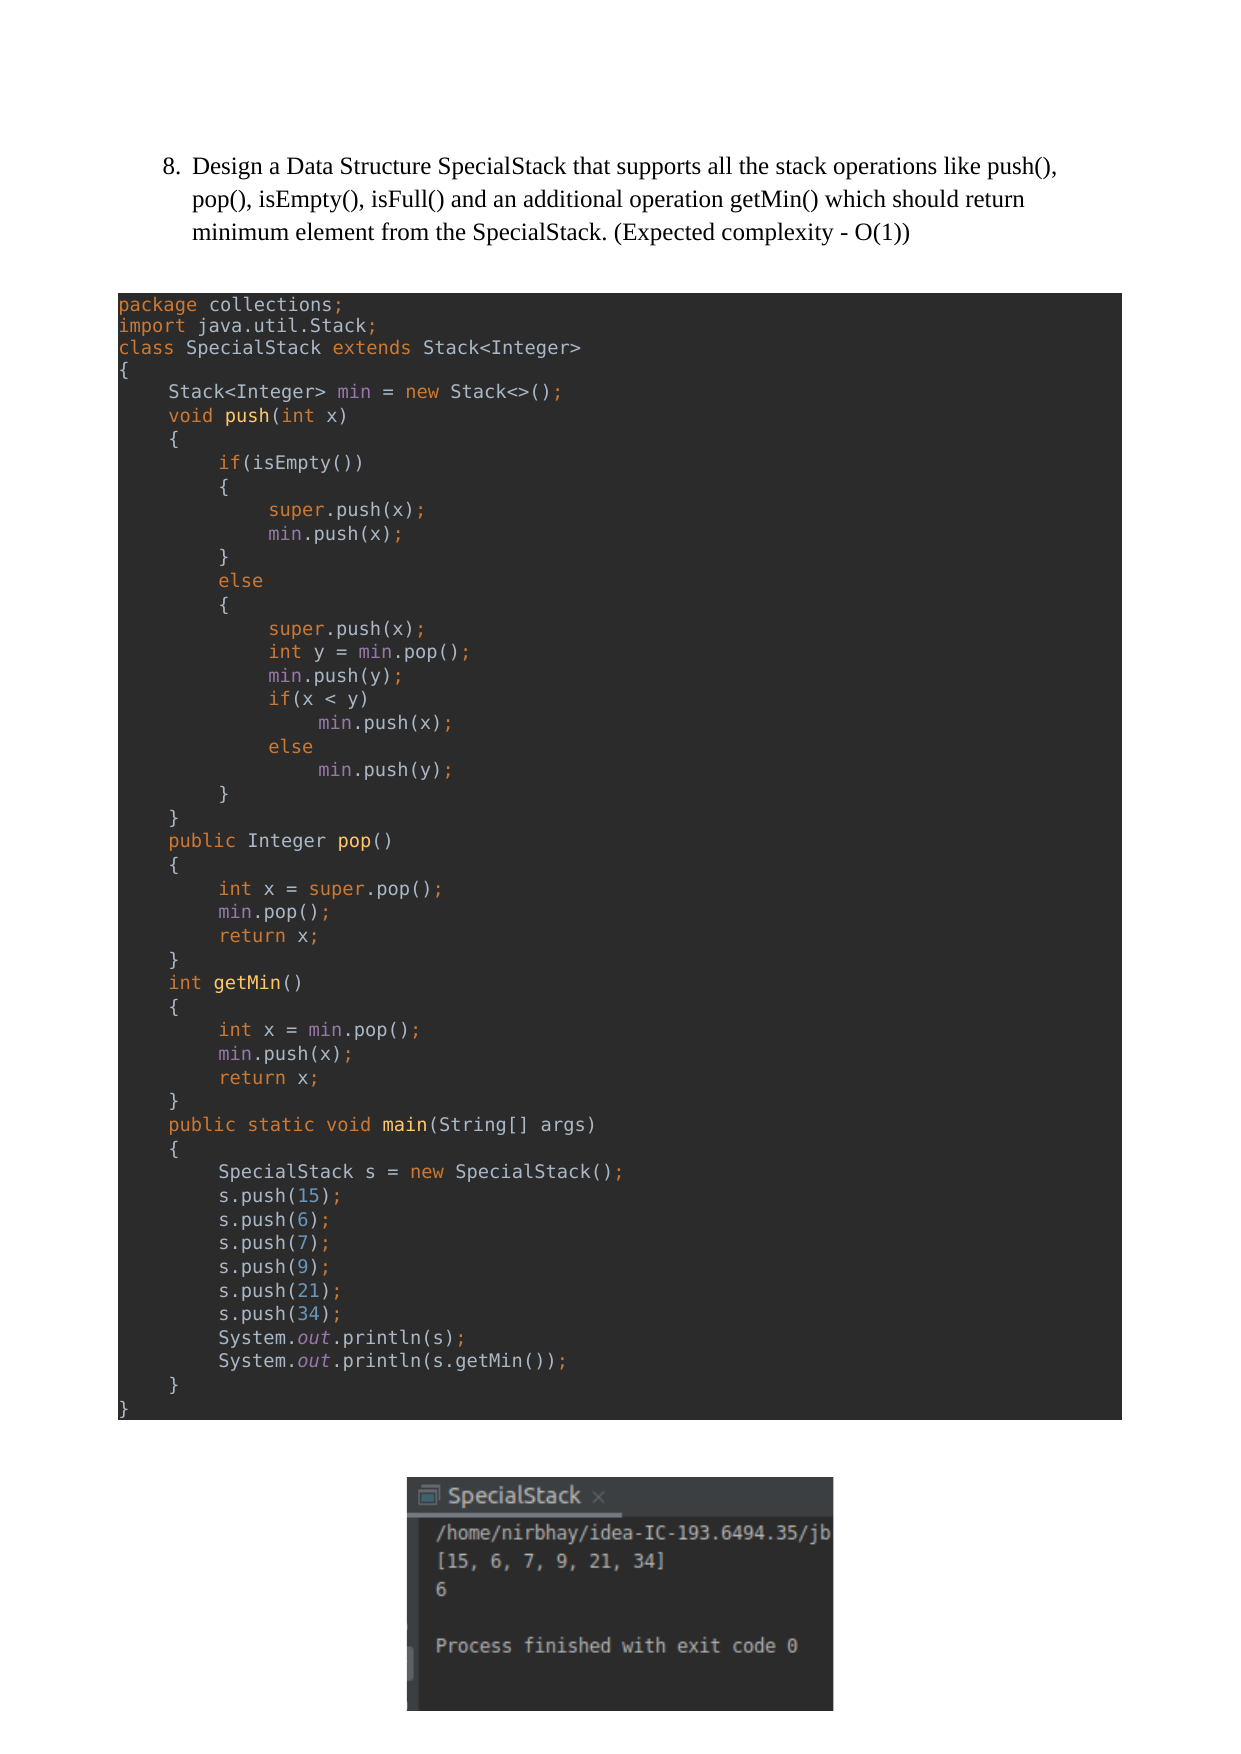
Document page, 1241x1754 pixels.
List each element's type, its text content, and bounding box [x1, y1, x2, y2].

text } [118, 1398, 1122, 1420]
text else [118, 570, 1122, 594]
text s.push(7); [118, 1232, 1122, 1256]
text if(x < y) [118, 688, 1122, 712]
text s.push(15); [118, 1185, 1122, 1209]
text return x; [118, 1067, 1122, 1090]
text { [118, 428, 1122, 452]
text System.out.println(s); [118, 1327, 1122, 1351]
text if(isEmpty()) [118, 452, 1122, 476]
text } [118, 783, 1122, 807]
text } [118, 1090, 1122, 1114]
text return x; [118, 925, 1122, 948]
text min.push(x); [118, 712, 1122, 736]
text super.push(x); [118, 617, 1122, 641]
text { [118, 854, 1122, 878]
text min.push(x); [118, 1043, 1122, 1067]
text int getMin() [118, 972, 1122, 996]
text else [118, 736, 1122, 759]
text min.pop(); [118, 901, 1122, 925]
text public Integer pop() [118, 830, 1122, 854]
text int y = min.pop(); [118, 641, 1122, 665]
text Stack<Integer> min = new Stack<>(); [118, 381, 1122, 405]
text void push(int x) [118, 405, 1122, 428]
text int x = super.pop(); [118, 878, 1122, 901]
text class SpecialStack extends Stack<Integer> [118, 337, 1122, 359]
text int x = min.pop(); [118, 1019, 1122, 1043]
text s.push(34); [118, 1303, 1122, 1327]
text { [118, 594, 1122, 617]
text } [118, 807, 1122, 830]
text s.push(21); [118, 1279, 1122, 1303]
text } [118, 547, 1122, 570]
picture [406, 1477, 834, 1711]
text { [118, 1138, 1122, 1161]
text import java.util.Stack; [118, 315, 1122, 337]
list Design a Data Structure SpecialStack that supports all the stack operations like push(), pop(), isEmpty(), isFull() and an additional operation getMin() which should return minimum element from the SpecialStack. (Expected complexity - O(1)) [162, 151, 1122, 246]
text System.out.println(s.getMin()); [118, 1351, 1122, 1374]
text { [118, 996, 1122, 1019]
text public static void main(String[] args) [118, 1114, 1122, 1138]
text } [118, 1374, 1122, 1398]
text package collections; [118, 293, 1122, 315]
text { [118, 476, 1122, 499]
text min.push(y); [118, 759, 1122, 783]
text min.push(x); [118, 523, 1122, 547]
text s.push(9); [118, 1256, 1122, 1279]
text super.push(x); [118, 499, 1122, 523]
text s.push(6); [118, 1209, 1122, 1232]
text { [118, 359, 1122, 381]
text } [118, 948, 1122, 972]
text SpecialStack s = new SpecialStack(); [118, 1161, 1122, 1185]
text min.push(y); [118, 665, 1122, 688]
